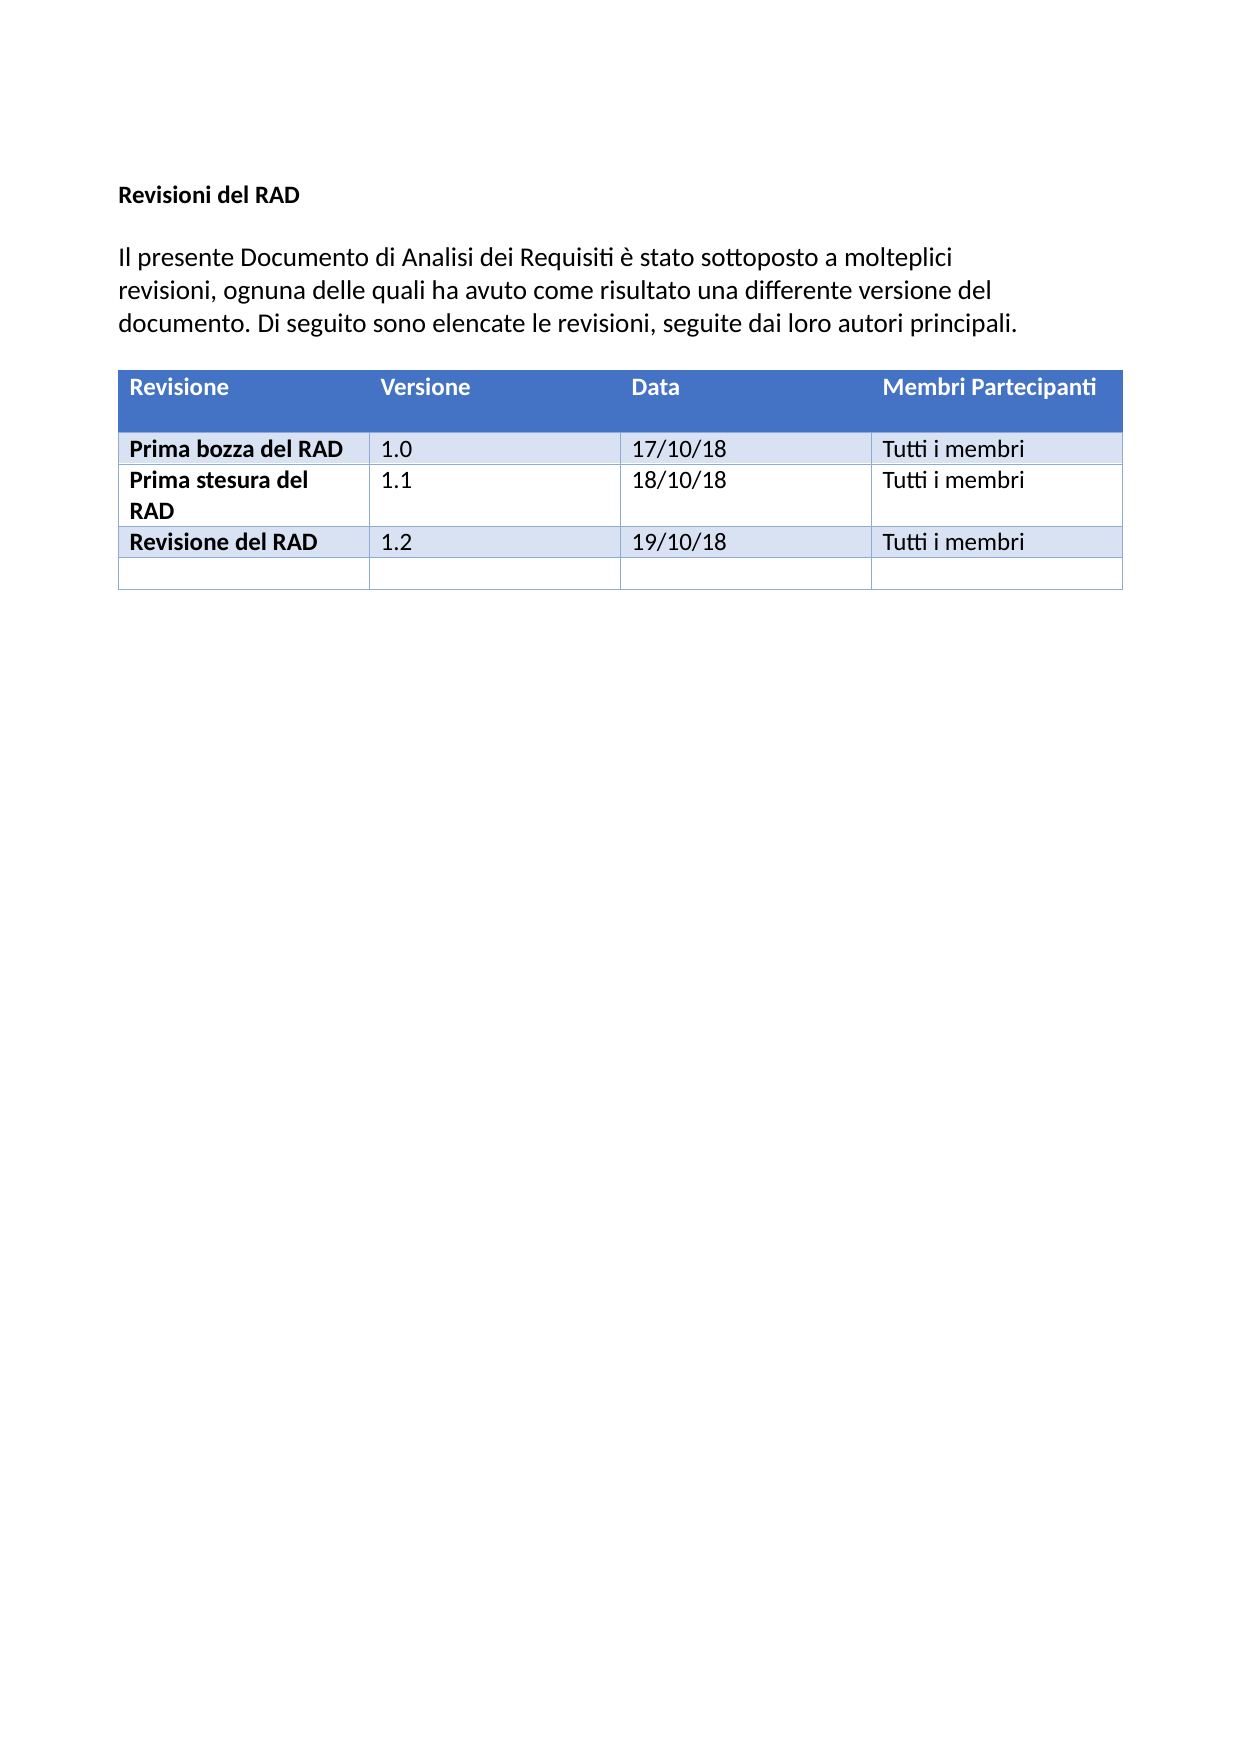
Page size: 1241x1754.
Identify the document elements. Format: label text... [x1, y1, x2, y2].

table_header Membri Partecipanti [871, 371, 1122, 432]
table_cell 18/10/18 [621, 465, 871, 526]
table_cell 1.2 [370, 527, 620, 557]
table_cell Tutti i membri [872, 465, 1122, 526]
table_header Data [620, 371, 871, 432]
table_cell Prima stesura del RAD [119, 465, 369, 526]
table_header Revisione [119, 371, 369, 432]
text Revisioni del RAD [118, 179, 1137, 210]
table_cell [872, 558, 1122, 589]
table_cell Tutti i membri [872, 433, 1122, 463]
table_cell [621, 558, 871, 589]
table_cell 19/10/18 [621, 527, 871, 557]
table_cell 1.0 [370, 433, 620, 463]
text Il presente Documento di Analisi dei Requisiti è stato sottoposto a molteplici [118, 240, 1137, 273]
table_cell [119, 558, 369, 589]
table_cell Revisione del RAD [119, 527, 369, 557]
text revisioni, ognuna delle quali ha avuto come risultato una differente versione del [118, 273, 1137, 306]
table_cell 17/10/18 [621, 433, 871, 463]
table_cell Tutti i membri [872, 527, 1122, 557]
table_cell [370, 558, 620, 589]
text documento. Di seguito sono elencate le revisioni, seguite dai loro autori principali. [118, 306, 1137, 339]
table_header Versione [369, 371, 620, 432]
table_cell 1.1 [370, 465, 620, 526]
table_cell Prima bozza del RAD [119, 433, 369, 463]
